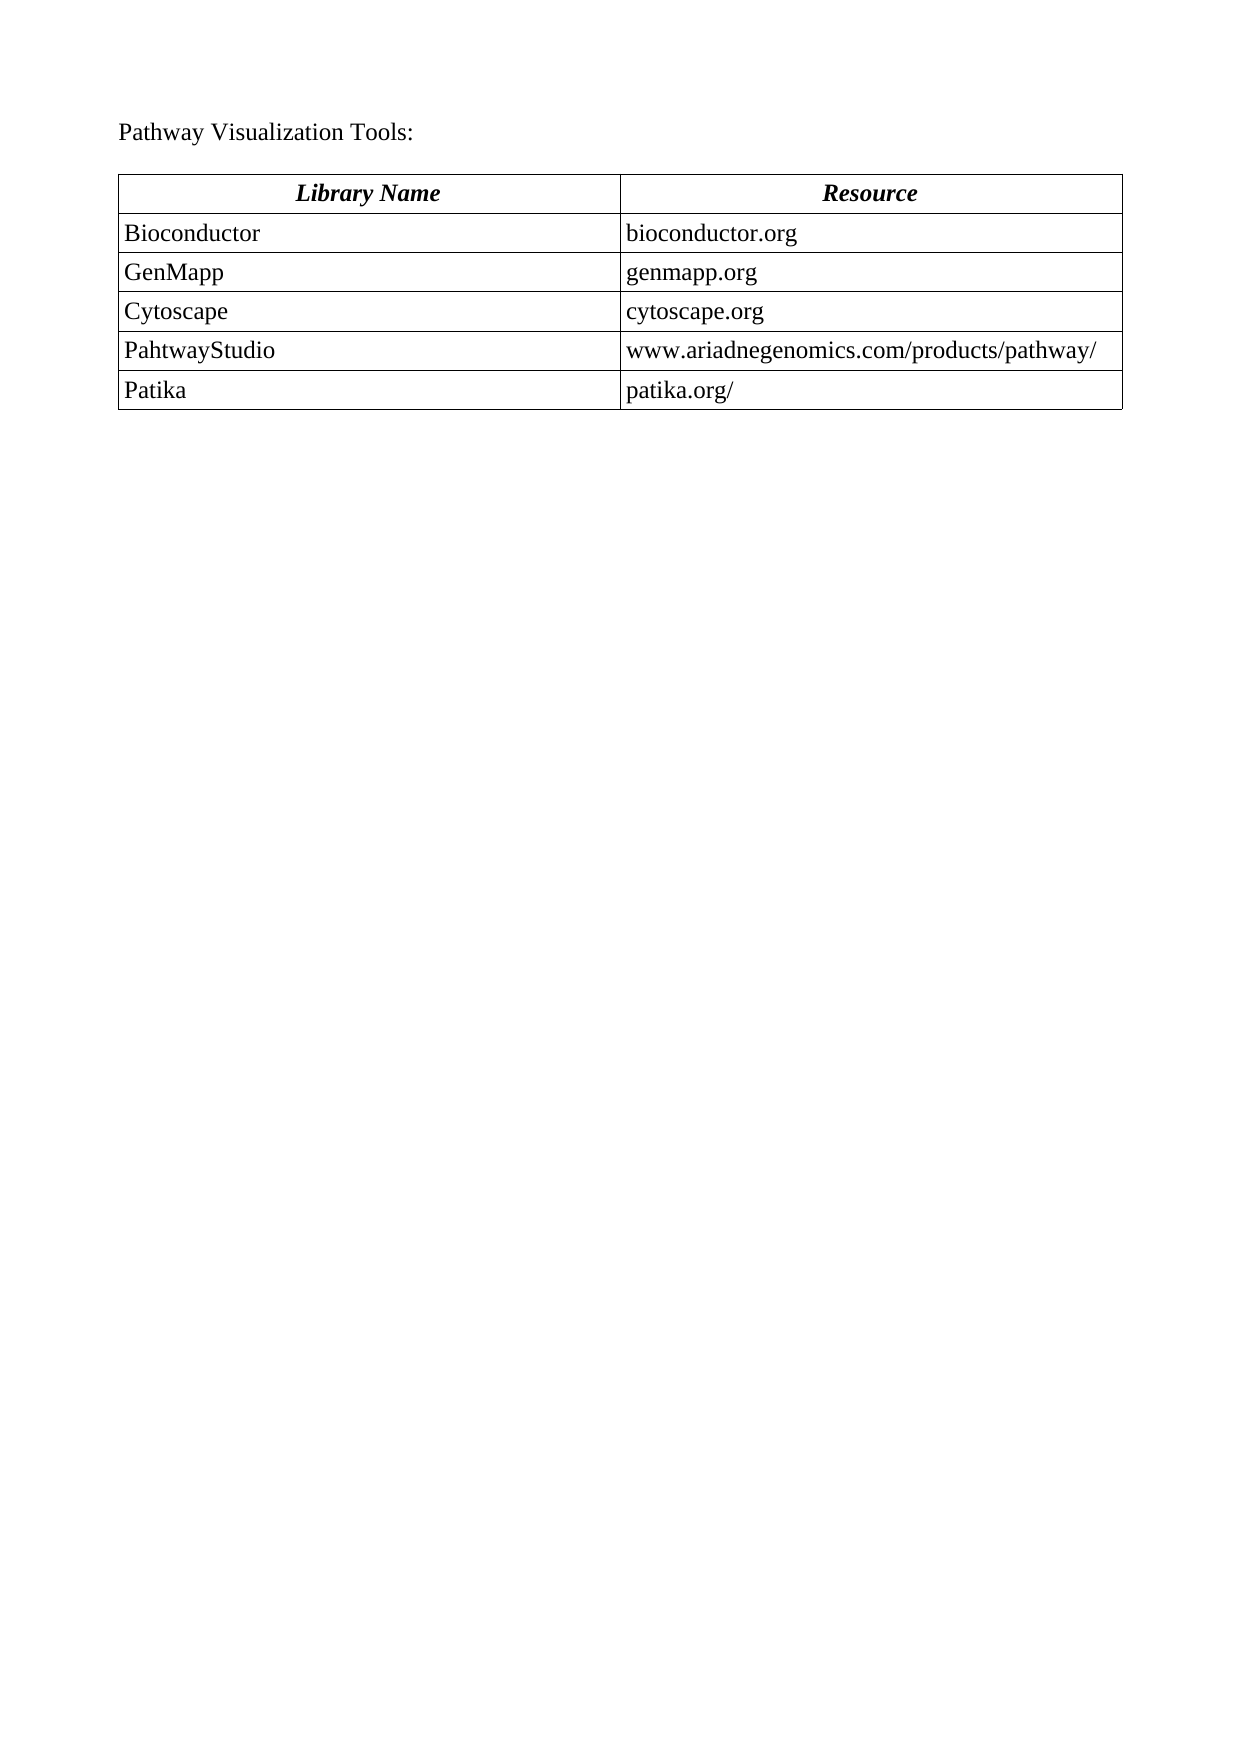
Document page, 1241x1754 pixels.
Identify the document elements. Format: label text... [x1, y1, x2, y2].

table_cell GenMapp [119, 253, 620, 291]
table_cell Cytoscape [119, 292, 620, 331]
text Pathway Visualization Tools: [118, 118, 1122, 146]
table_header Library Name [119, 175, 620, 213]
table_cell www.ariadnegenomics.com/products/pathway/ [621, 332, 1122, 370]
table_cell patika.org/ [621, 371, 1122, 409]
table_header Resource [621, 175, 1122, 213]
table_cell Bioconductor [119, 214, 620, 252]
table_cell cytoscape.org [621, 292, 1122, 331]
table_cell genmapp.org [621, 253, 1122, 291]
table_cell Patika [119, 371, 620, 409]
table_cell PahtwayStudio [119, 332, 620, 370]
table_cell bioconductor.org [621, 214, 1122, 252]
